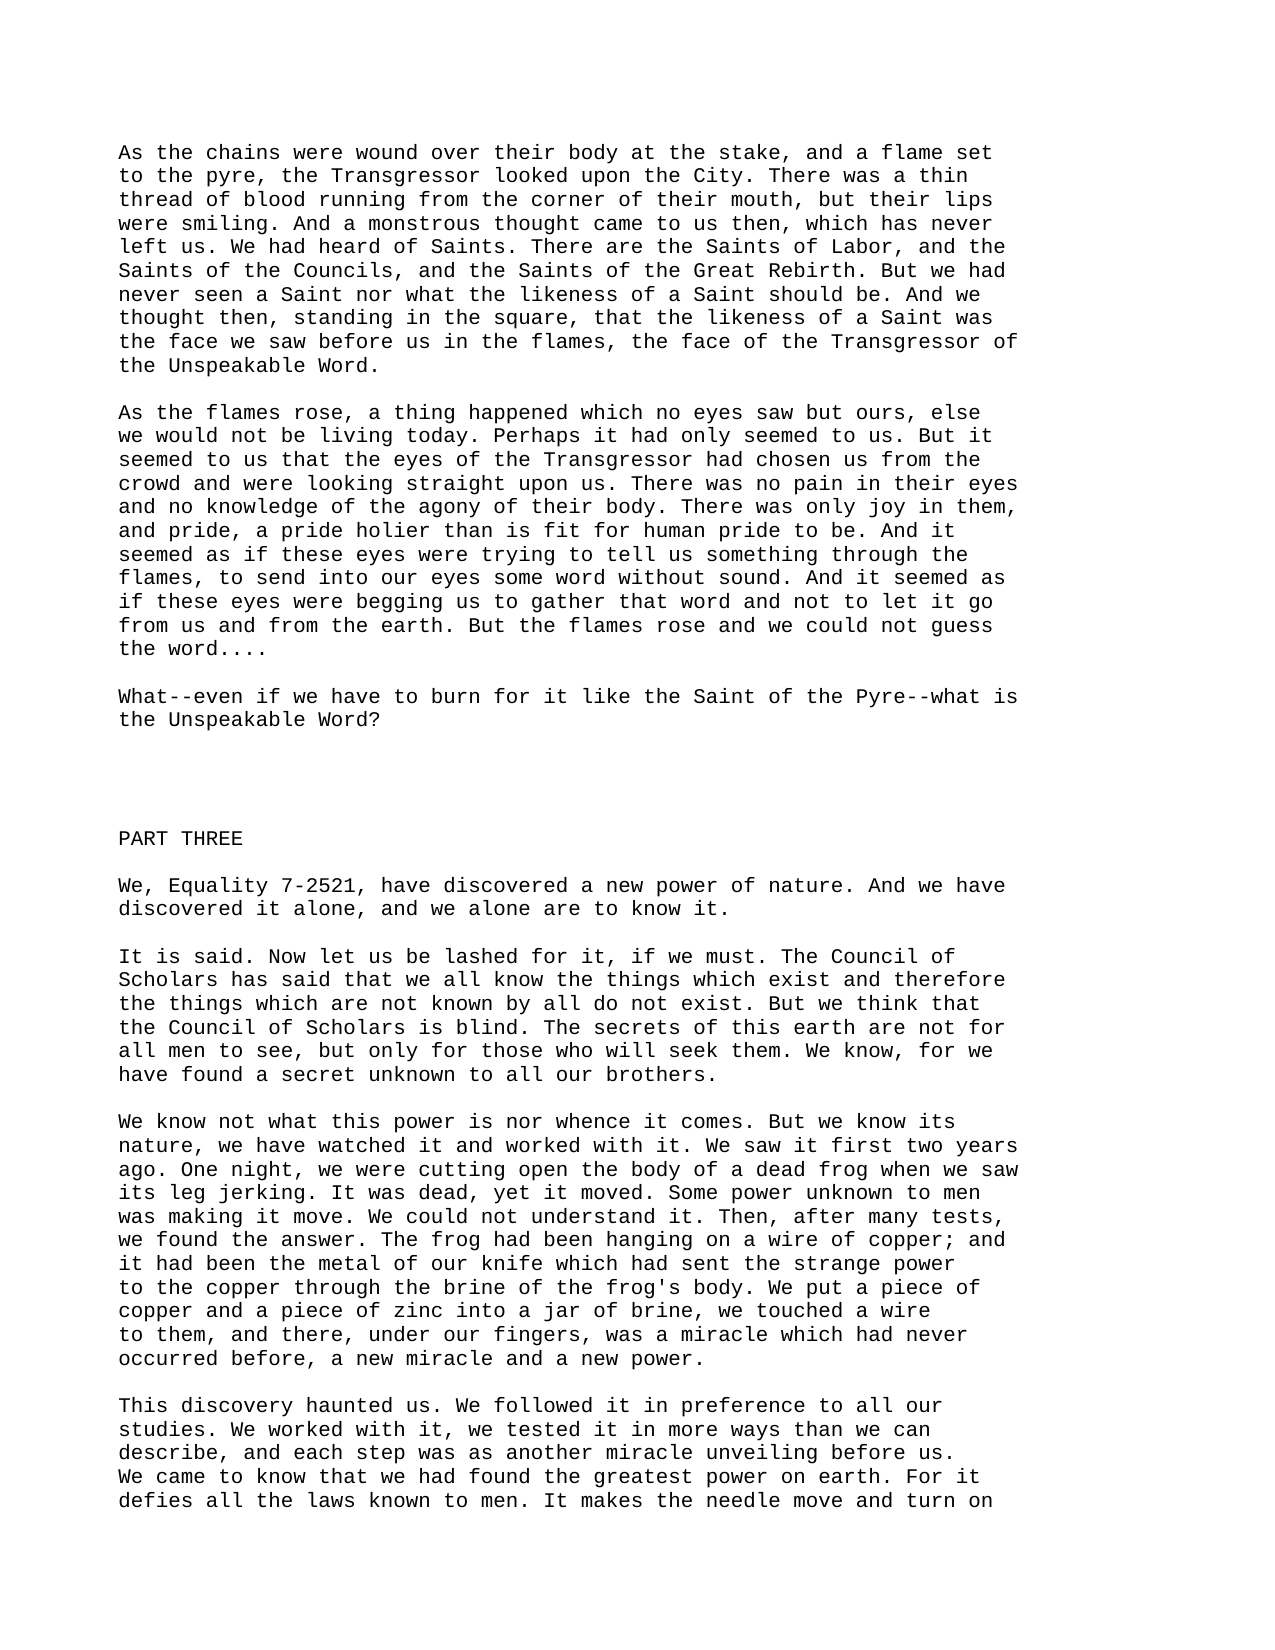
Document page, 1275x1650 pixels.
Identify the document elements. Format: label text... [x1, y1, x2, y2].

text flames, to send into our eyes some word without sound. And it seemed as [118, 567, 1157, 591]
text Scholars has said that we all know the things which exist and therefore [118, 969, 1157, 993]
text defies all the laws known to men. It makes the needle move and turn on [118, 1489, 1157, 1513]
text What--even if we have to burn for it like the Saint of the Pyre--what is [118, 686, 1157, 709]
text we found the answer. The frog had been hanging on a wire of copper; and [118, 1229, 1157, 1253]
text the Unspeakable Word? [118, 709, 1157, 733]
text it had been the metal of our knife which had sent the strange power [118, 1253, 1157, 1277]
text We, Equality 7-2521, have discovered a new power of nature. And we have [118, 875, 1157, 898]
text occurred before, a new miracle and a new power. [118, 1348, 1157, 1371]
text We know not what this power is nor whence it comes. But we know its [118, 1111, 1157, 1135]
text its leg jerking. It was dead, yet it moved. Some power unknown to men [118, 1182, 1157, 1206]
text crowd and were looking straight upon us. There was no pain in their eyes [118, 473, 1157, 496]
text left us. We had heard of Saints. There are the Saints of Labor, and the [118, 236, 1157, 260]
text to the copper through the brine of the frog's body. We put a piece of [118, 1277, 1157, 1300]
text all men to see, but only for those who will seek them. We know, for we [118, 1040, 1157, 1064]
text to them, and there, under our fingers, was a miracle which had never [118, 1324, 1157, 1348]
text the things which are not known by all do not exist. But we think that [118, 993, 1157, 1017]
text This discovery haunted us. We followed it in preference to all our [118, 1395, 1157, 1419]
text As the chains were wound over their body at the stake, and a flame set [118, 142, 1157, 165]
text seemed as if these eyes were trying to tell us something through the [118, 544, 1157, 567]
text Saints of the Councils, and the Saints of the Great Rebirth. But we had [118, 260, 1157, 284]
text discovered it alone, and we alone are to know it. [118, 898, 1157, 922]
text nature, we have watched it and worked with it. We saw it first two years [118, 1135, 1157, 1158]
text have found a secret unknown to all our brothers. [118, 1064, 1157, 1088]
text thought then, standing in the square, that the likeness of a Saint was [118, 307, 1157, 331]
text PART THREE [118, 827, 1157, 851]
text copper and a piece of zinc into a jar of brine, we touched a wire [118, 1300, 1157, 1324]
text It is said. Now let us be lashed for it, if we must. The Council of [118, 946, 1157, 969]
text the Council of Scholars is blind. The secrets of this earth are not for [118, 1017, 1157, 1040]
text the word.... [118, 638, 1157, 662]
text never seen a Saint nor what the likeness of a Saint should be. And we [118, 284, 1157, 307]
text ago. One night, we were cutting open the body of a dead frog when we saw [118, 1158, 1157, 1182]
text We came to know that we had found the greatest power on earth. For it [118, 1466, 1157, 1489]
text seemed to us that the eyes of the Transgressor had chosen us from the [118, 449, 1157, 473]
text was making it move. We could not understand it. Then, after many tests, [118, 1206, 1157, 1229]
text from us and from the earth. But the flames rose and we could not guess [118, 615, 1157, 638]
text the Unspeakable Word. [118, 354, 1157, 378]
text studies. We worked with it, we tested it in more ways than we can [118, 1419, 1157, 1442]
text and pride, a pride holier than is fit for human pride to be. And it [118, 520, 1157, 544]
text describe, and each step was as another miracle unveiling before us. [118, 1442, 1157, 1466]
text if these eyes were begging us to gather that word and not to let it go [118, 591, 1157, 615]
text we would not be living today. Perhaps it had only seemed to us. But it [118, 426, 1157, 449]
text to the pyre, the Transgressor looked upon the City. There was a thin [118, 165, 1157, 189]
text and no knowledge of the agony of their body. There was only joy in them, [118, 496, 1157, 520]
text were smiling. And a monstrous thought came to us then, which has never [118, 213, 1157, 236]
text the face we saw before us in the flames, the face of the Transgressor of [118, 331, 1157, 354]
text As the flames rose, a thing happened which no eyes saw but ours, else [118, 402, 1157, 426]
text thread of blood running from the corner of their mouth, but their lips [118, 189, 1157, 213]
